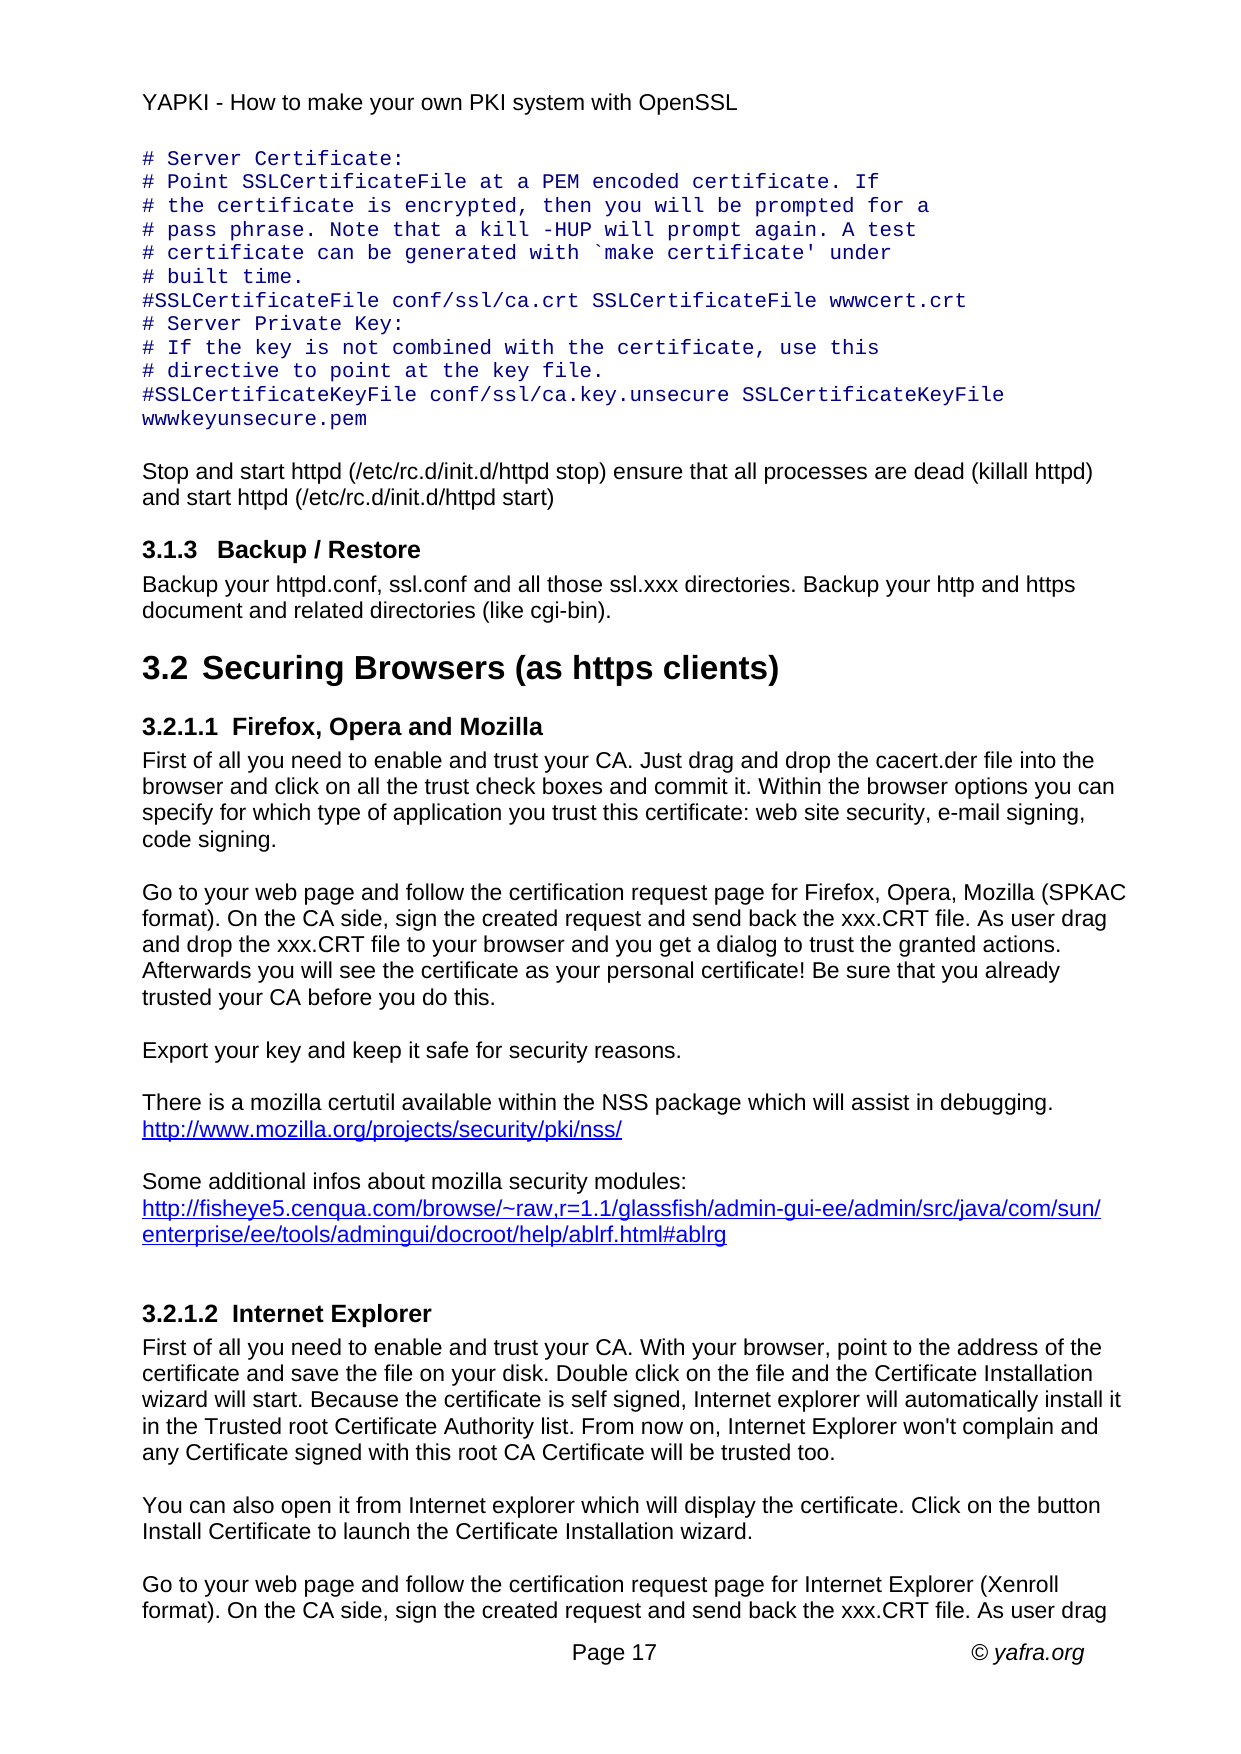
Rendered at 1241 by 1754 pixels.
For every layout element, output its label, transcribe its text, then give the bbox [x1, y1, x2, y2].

text Some additional infos about mozilla security modules: [142, 1168, 1134, 1195]
text Stop and start httpd (/etc/rc.d/init.d/httpd stop) ensure that all processes are dead (killall httpd) and start httpd (/etc/rc.d/init.d/httpd start) [142, 458, 1134, 511]
text # Point SSLCertificateFile at a PEM encoded certificate. If [142, 171, 1134, 195]
text http://www.mozilla.org/projects/security/pki/nss/ [142, 1116, 1134, 1142]
subtitle Internet Explorer [142, 1299, 1134, 1327]
text # built time. [142, 266, 1134, 289]
text # Server Certificate: [142, 148, 1134, 171]
text First of all you need to enable and trust your CA. Just drag and drop the cacert.der file into the browser and click on all the trust check boxes and commit it. Within the browser options you can specify for which type of application you trust this certificate: web site security, e-mail signing, code signing. [142, 747, 1134, 852]
text # certificate can be generated with `make certificate' under [142, 242, 1134, 266]
text Export your key and keep it safe for security reasons. [142, 1037, 1134, 1063]
text # If the key is not combined with the certificate, use this [142, 337, 1134, 361]
subtitle Securing Browsers (as https clients) [142, 648, 1134, 687]
text Go to your web page and follow the certification request page for Firefox, Opera, Mozilla (SPKAC format). On the CA side, sign the created request and send back the xxx.CRT file. As user drag and drop the xxx.CRT file to your browser and you get a dialog to trust the granted actions. Afterwards you will see the certificate as your personal certificate! Be sure that you already trusted your CA before you do this. [142, 878, 1134, 1010]
text #SSLCertificateFile conf/ssl/ca.crt SSLCertificateFile wwwcert.crt [142, 289, 1134, 313]
text First of all you need to enable and trust your CA. With your browser, point to the address of the certificate and save the file on your disk. Double click on the file and the Certificate Installation wizard will start. Because the certificate is self signed, Internet explorer will automatically install it in the Trusted root Certificate Authority list. From now on, Internet Explorer won't complain and any Certificate signed with this root CA Certificate will be trusted too. [142, 1334, 1134, 1466]
subtitle Firefox, Opera and Mozilla [142, 712, 1134, 740]
text http://fisheye5.cenqua.com/browse/~raw,r=1.1/glassfish/admin-gui-ee/admin/src/java/com/sun/enterprise/ee/tools/admingui/docroot/help/ablrf.html#ablrg [142, 1195, 1134, 1247]
text Go to your web page and follow the certification request page for Internet Explorer (Xenroll format). On the CA side, sign the created request and send back the xxx.CRT file. As user drag [142, 1571, 1134, 1624]
text # the certificate is encrypted, then you will be prompted for a [142, 195, 1134, 219]
text You can also open it from Internet explorer which will display the certificate. Click on the button Install Certificate to launch the Certificate Installation wizard. [142, 1492, 1134, 1544]
text # directive to point at the key file. [142, 361, 1134, 384]
text #SSLCertificateKeyFile conf/ssl/ca.key.unsecure SSLCertificateKeyFile wwwkeyunsecure.pem [142, 384, 1134, 431]
text # pass phrase. Note that a kill -HUP will prompt again. A test [142, 219, 1134, 242]
text There is a mozilla certutil available within the NSS package which will assist in debugging. [142, 1089, 1134, 1116]
text # Server Private Key: [142, 313, 1134, 337]
text Backup your httpd.conf, ssl.conf and all those ssl.xxx directories. Backup your http and https document and related directories (like cgi-bin). [142, 571, 1134, 623]
subtitle Backup / Restore [142, 536, 1134, 564]
